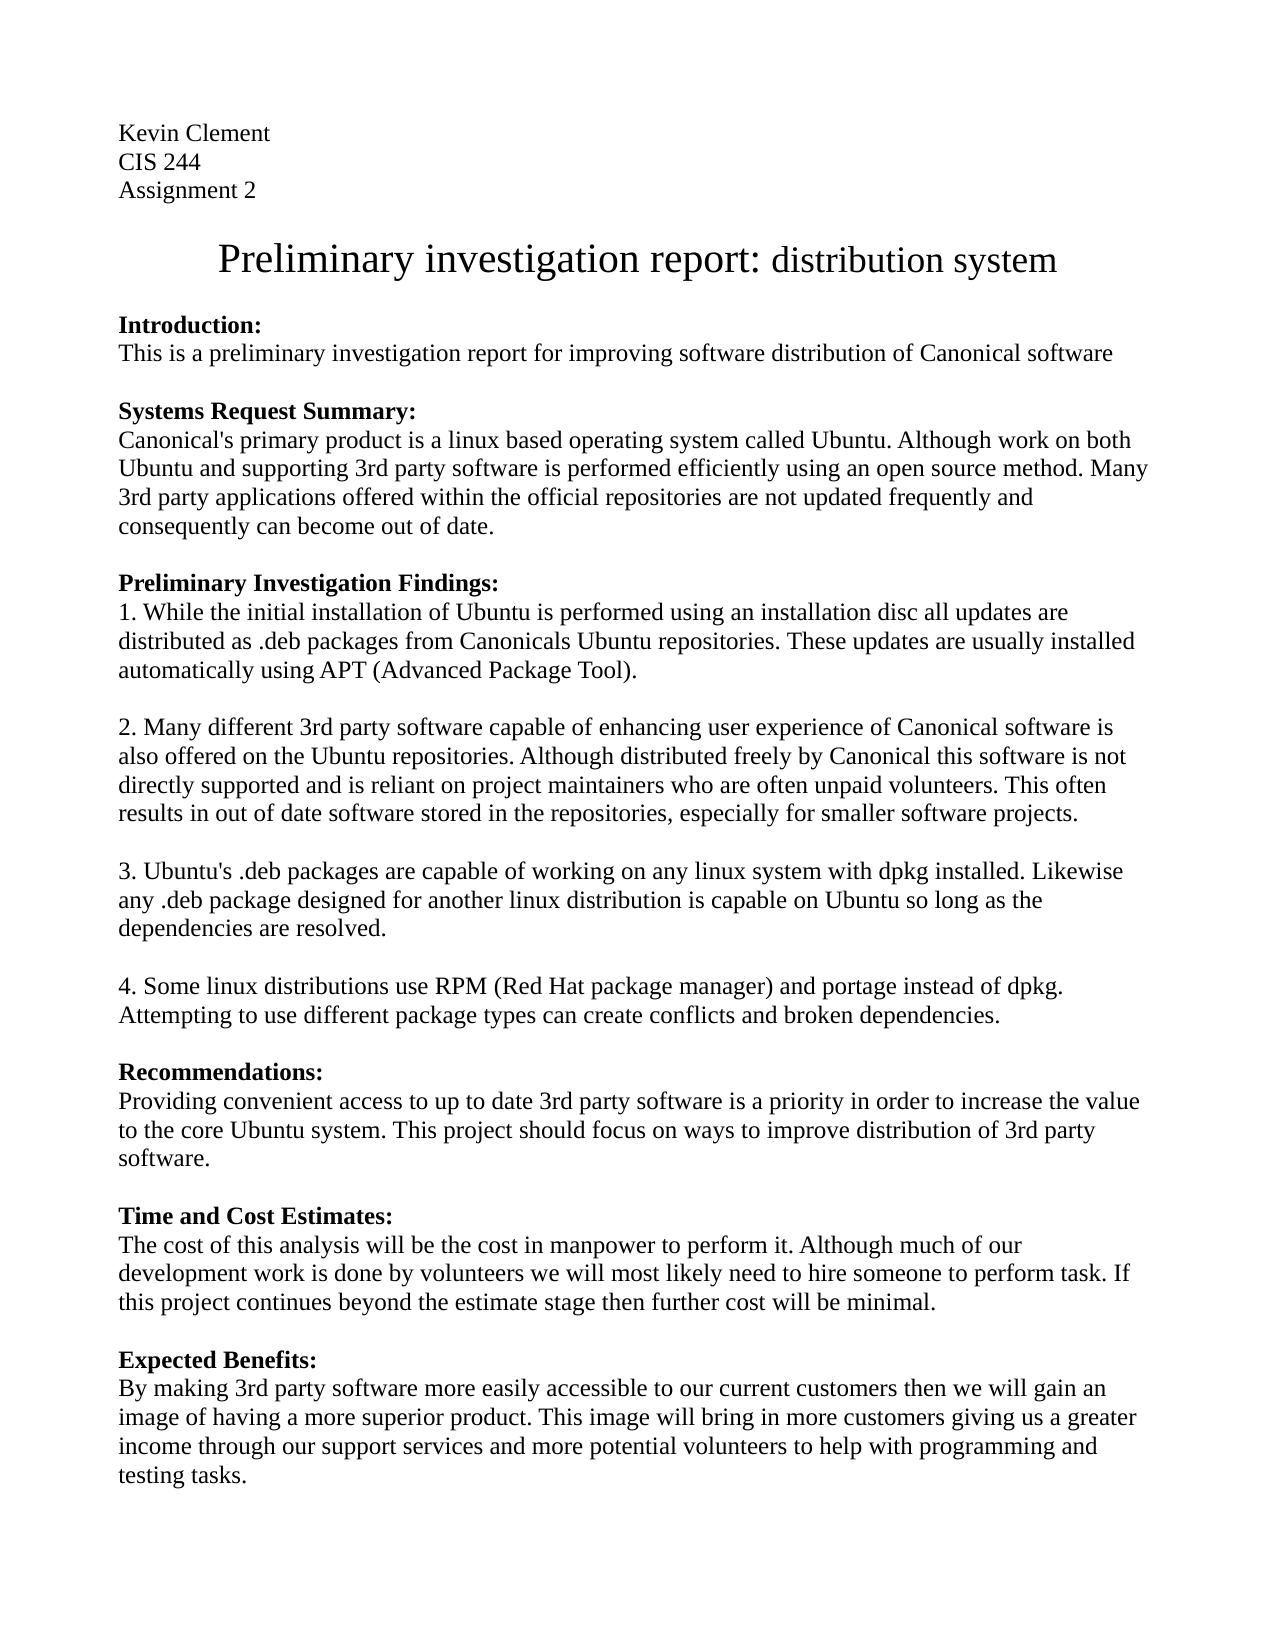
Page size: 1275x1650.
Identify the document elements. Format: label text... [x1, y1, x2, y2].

text Time and Cost Estimates: [118, 1201, 1157, 1230]
text Recommendations: [118, 1057, 1157, 1086]
text 4. Some linux distributions use RPM (Red Hat package manager) and portage instead of dpkg. Attempting to use different package types can create conflicts and broken dependencies. [118, 971, 1157, 1028]
text Systems Request Summary: [118, 396, 1157, 425]
text 2. Many different 3rd party software capable of enhancing user experience of Canonical software is also offered on the Ubuntu repositories. Although distributed freely by Canonical this software is not directly supported and is reliant on project maintainers who are often unpaid volunteers. This often results in out of date software stored in the repositories, especially for smaller software projects. [118, 712, 1157, 827]
text Canonical's primary product is a linux based operating system called Ubuntu. Although work on both Ubuntu and supporting 3rd party software is performed efficiently using an open source method. Many 3rd party applications offered within the official repositories are not updated frequently and consequently can become out of date. [118, 425, 1157, 540]
text This is a preliminary investigation report for improving software distribution of Canonical software [118, 338, 1157, 367]
text Providing convenient access to up to date 3rd party software is a priority in order to increase the value to the core Ubuntu system. This project should focus on ways to improve distribution of 3rd party software. [118, 1086, 1157, 1172]
text By making 3rd party software more easily accessible to our current customers then we will gain an image of having a more superior product. This image will bring in more customers giving us a greater income through our support services and more potential volunteers to help with programming and testing tasks. [118, 1373, 1157, 1488]
text Preliminary Investigation Findings: [118, 568, 1157, 597]
text Assignment 2 [118, 176, 1157, 204]
text Introduction: [118, 310, 1157, 338]
text 1. While the initial installation of Ubuntu is performed using an installation disc all updates are distributed as .deb packages from Canonicals Ubuntu repositories. These updates are usually installed automatically using APT (Advanced Package Tool). [118, 597, 1157, 683]
text The cost of this analysis will be the cost in manpower to perform it. Although much of our development work is done by volunteers we will most likely need to hire someone to perform task. If this project continues beyond the estimate stage then further cost will be minimal. [118, 1230, 1157, 1316]
text Preliminary investigation report: distribution system [118, 233, 1157, 281]
text CIS 244 [118, 147, 1157, 176]
text Expected Benefits: [118, 1345, 1157, 1373]
text 3. Ubuntu's .deb packages are capable of working on any linux system with dpkg installed. Likewise any .deb package designed for another linux distribution is capable on Ubuntu so long as the dependencies are resolved. [118, 856, 1157, 942]
text Kevin Clement [118, 118, 1157, 147]
